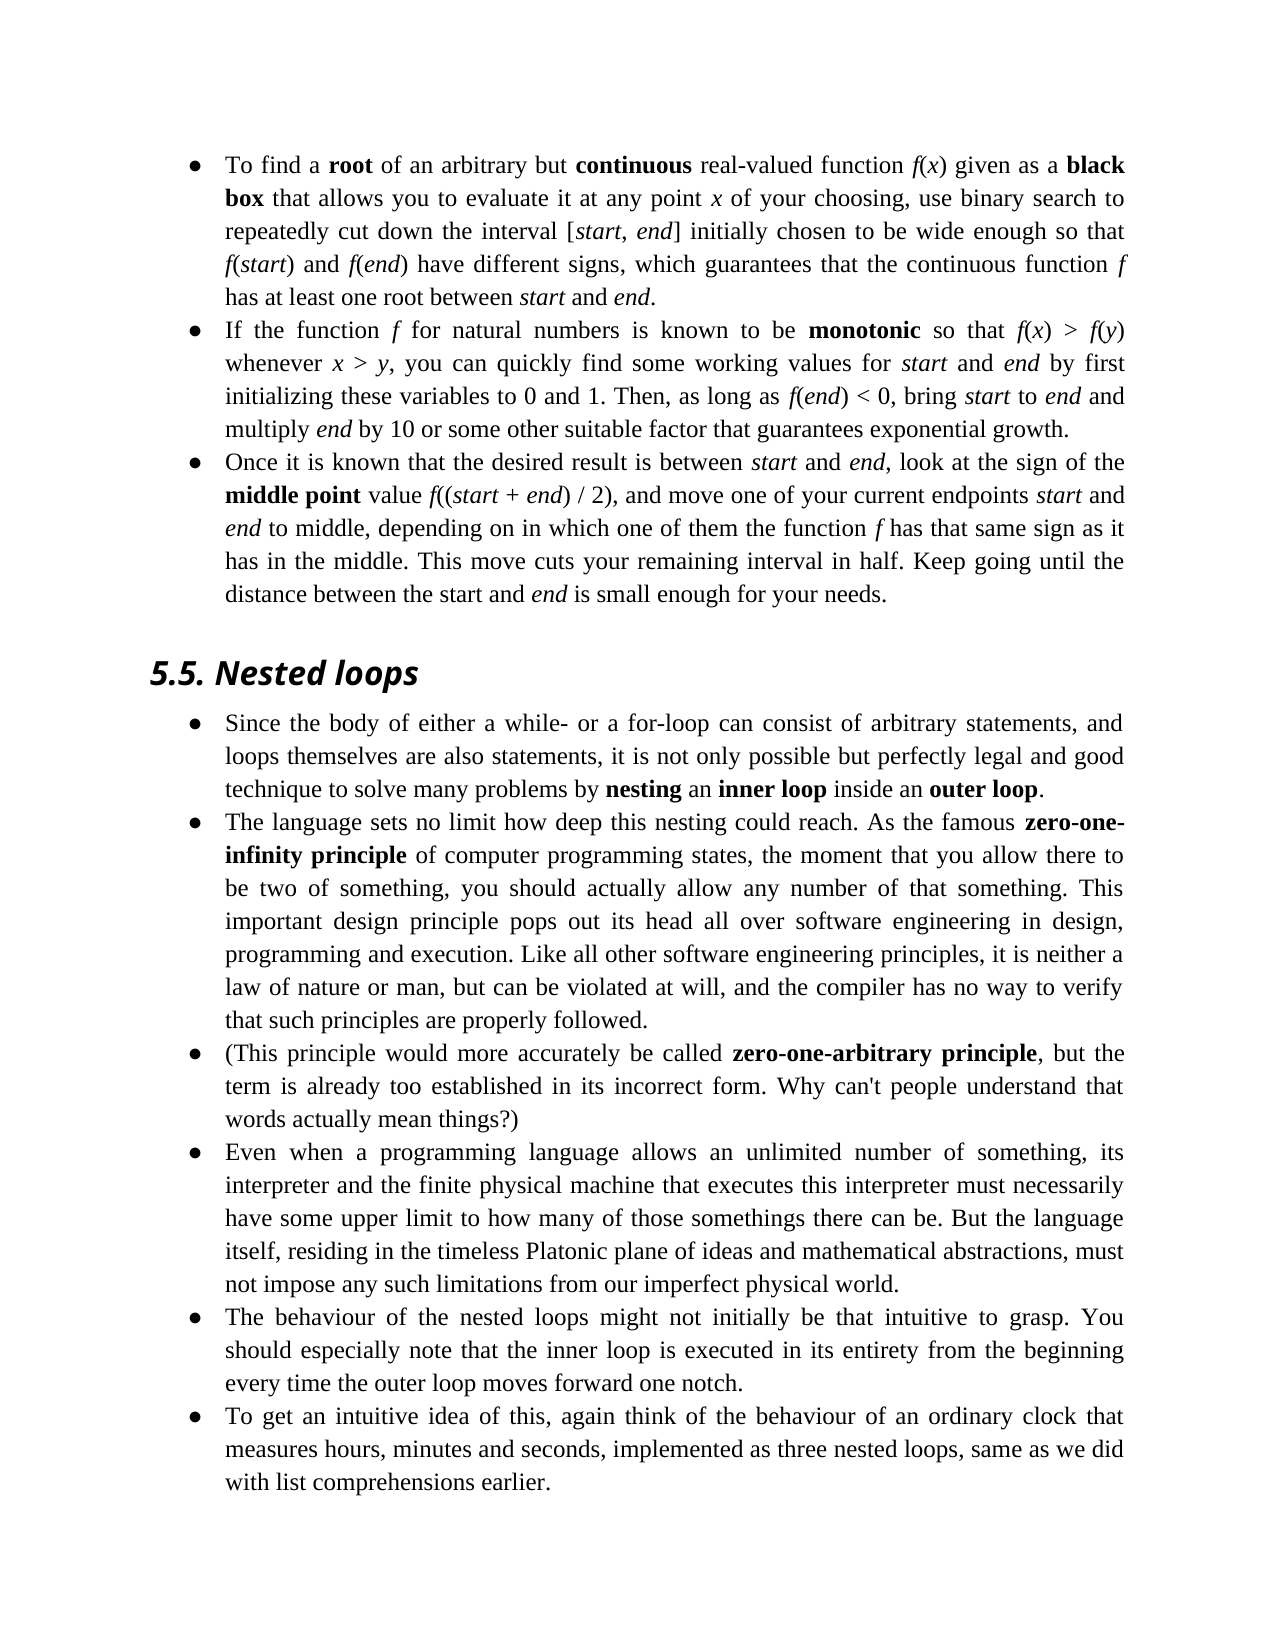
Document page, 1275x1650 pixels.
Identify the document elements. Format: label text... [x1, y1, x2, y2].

list The behaviour of the nested loops might not initially be that intuitive to grasp. You should especially note that the inner loop is executed in its entirety from the beginning every time the outer loop moves forward one notch. [187, 1302, 1125, 1397]
list Even when a programming language allows an unlimited number of something, its interpreter and the finite physical machine that executes this interpreter must necessarily have some upper limit to how many of those somethings there can be. But the language itself, residing in the timeless Platonic plane of ideas and mathematical abstractions, must not impose any such limitations from our imperfect physical world. [187, 1137, 1125, 1298]
list Once it is known that the desired result is between start and end, look at the sign of the middle point value f((start + end) / 2), and move one of your current endpoints start and end to middle, depending on in which one of them the function f has that same sign as it has in the middle. This move cuts your remaining interval in half. Keep going until the distance between the start and end is small enough for your needs. [187, 447, 1125, 608]
list The language sets no limit how deep this nesting could reach. As the famous zero-one-infinity principle of computer programming states, the moment that you allow there to be two of something, you should actually allow any number of that something. This important design principle pops out its head all over software engineering in design, programming and execution. Like all other software engineering principles, it is neither a law of nature or man, but can be violated at will, and the compiler has no way to verify that such principles are properly followed. [187, 807, 1125, 1034]
list To get an intuitive idea of this, again think of the behaviour of an ordinary clock that measures hours, minutes and seconds, implemented as three nested loops, same as we did with list comprehensions earlier. [187, 1401, 1125, 1496]
subtitle 5.5. Nested loops [150, 650, 1125, 695]
list To find a root of an arbitrary but continuous real-valued function f(x) given as a black box that allows you to evaluate it at any point x of your choosing, use binary search to repeatedly cut down the interval [start, end] initially chosen to be wide enough so that f(start) and f(end) have different signs, which guarantees that the continuous function f has at least one root between start and end. [187, 150, 1125, 311]
list If the function f for natural numbers is known to be monotonic so that f(x) > f(y) whenever x > y, you can quickly find some working values for start and end by first initializing these variables to 0 and 1. Then, as long as f(end) < 0, bring start to end and multiply end by 10 or some other suitable factor that guarantees exponential growth. [187, 315, 1125, 443]
list Since the body of either a while- or a for-loop can consist of arbitrary statements, and loops themselves are also statements, it is not only possible but perfectly legal and good technique to solve many problems by nesting an inner loop inside an outer loop. [187, 708, 1125, 802]
list (This principle would more accurately be called zero-one-arbitrary principle, but the term is already too established in its incorrect form. Why can't people understand that words actually mean things?) [187, 1038, 1125, 1133]
